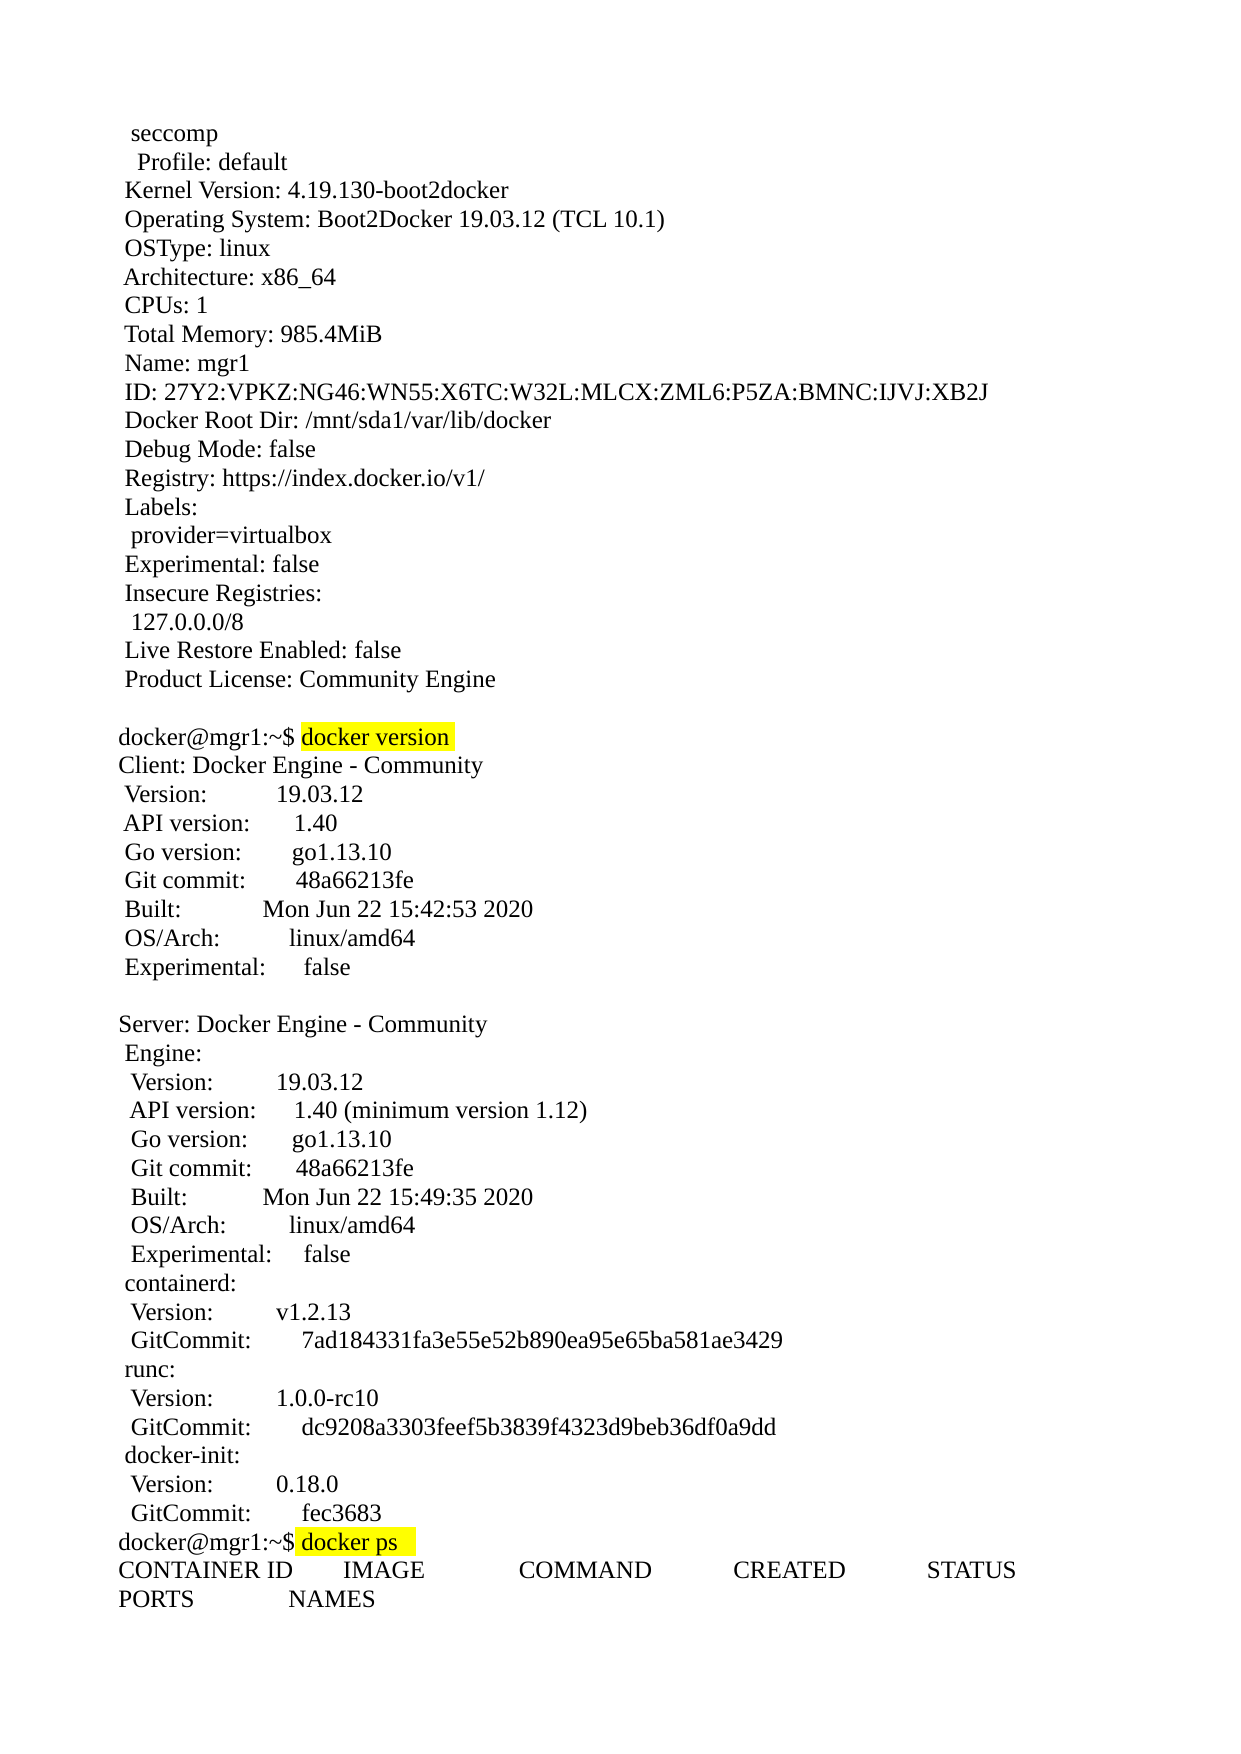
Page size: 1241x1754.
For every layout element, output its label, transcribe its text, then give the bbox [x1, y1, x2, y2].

text GitCommit: fec3683 [118, 1498, 1122, 1527]
text Experimental: false [118, 952, 1122, 981]
text Live Restore Enabled: false [118, 636, 1122, 664]
text Built: Mon Jun 22 15:42:53 2020 [118, 894, 1122, 923]
text Profile: default [118, 147, 1122, 176]
text Kernel Version: 4.19.130-boot2docker [118, 176, 1122, 204]
text Version: v1.2.13 [118, 1297, 1122, 1326]
text Version: 19.03.12 [118, 1067, 1122, 1096]
text containerd: [118, 1268, 1122, 1297]
text Server: Docker Engine - Community [118, 1009, 1122, 1038]
text OSType: linux [118, 233, 1122, 262]
text docker-init: [118, 1441, 1122, 1469]
text Version: 1.0.0-rc10 [118, 1383, 1122, 1412]
text Operating System: Boot2Docker 19.03.12 (TCL 10.1) [118, 204, 1122, 233]
text docker@mgr1:~$ docker version [118, 722, 1122, 751]
text Version: 19.03.12 [118, 779, 1122, 808]
text Experimental: false [118, 549, 1122, 578]
text Insecure Registries: [118, 578, 1122, 607]
text runc: [118, 1354, 1122, 1383]
text Debug Mode: false [118, 434, 1122, 463]
text Product License: Community Engine [118, 664, 1122, 693]
text API version: 1.40 [118, 808, 1122, 837]
text docker@mgr1:~$ docker ps [118, 1527, 1122, 1556]
text Built: Mon Jun 22 15:49:35 2020 [118, 1182, 1122, 1211]
text Name: mgr1 [118, 348, 1122, 377]
text ID: 27Y2:VPKZ:NG46:WN55:X6TC:W32L:MLCX:ZML6:P5ZA:BMNC:IJVJ:XB2J [118, 377, 1122, 406]
text 127.0.0.0/8 [118, 607, 1122, 636]
text Engine: [118, 1038, 1122, 1067]
text Go version: go1.13.10 [118, 837, 1122, 866]
text OS/Arch: linux/amd64 [118, 923, 1122, 952]
text Go version: go1.13.10 [118, 1124, 1122, 1153]
text seccomp [118, 118, 1122, 147]
text Labels: [118, 492, 1122, 521]
text provider=virtualbox [118, 521, 1122, 549]
text Registry: https://index.docker.io/v1/ [118, 463, 1122, 492]
text Docker Root Dir: /mnt/sda1/var/lib/docker [118, 406, 1122, 434]
text Version: 0.18.0 [118, 1469, 1122, 1498]
text Git commit: 48a66213fe [118, 1153, 1122, 1182]
text GitCommit: dc9208a3303feef5b3839f4323d9beb36df0a9dd [118, 1412, 1122, 1441]
text API version: 1.40 (minimum version 1.12) [118, 1096, 1122, 1124]
text Experimental: false [118, 1239, 1122, 1268]
text CONTAINER ID IMAGE COMMAND CREATED STATUS PORTS NAMES [118, 1556, 1122, 1613]
text GitCommit: 7ad184331fa3e55e52b890ea95e65ba581ae3429 [118, 1326, 1122, 1354]
text Client: Docker Engine - Community [118, 751, 1122, 779]
text Total Memory: 985.4MiB [118, 319, 1122, 348]
text Architecture: x86_64 [118, 262, 1122, 291]
text OS/Arch: linux/amd64 [118, 1211, 1122, 1239]
text CPUs: 1 [118, 291, 1122, 319]
text Git commit: 48a66213fe [118, 866, 1122, 894]
